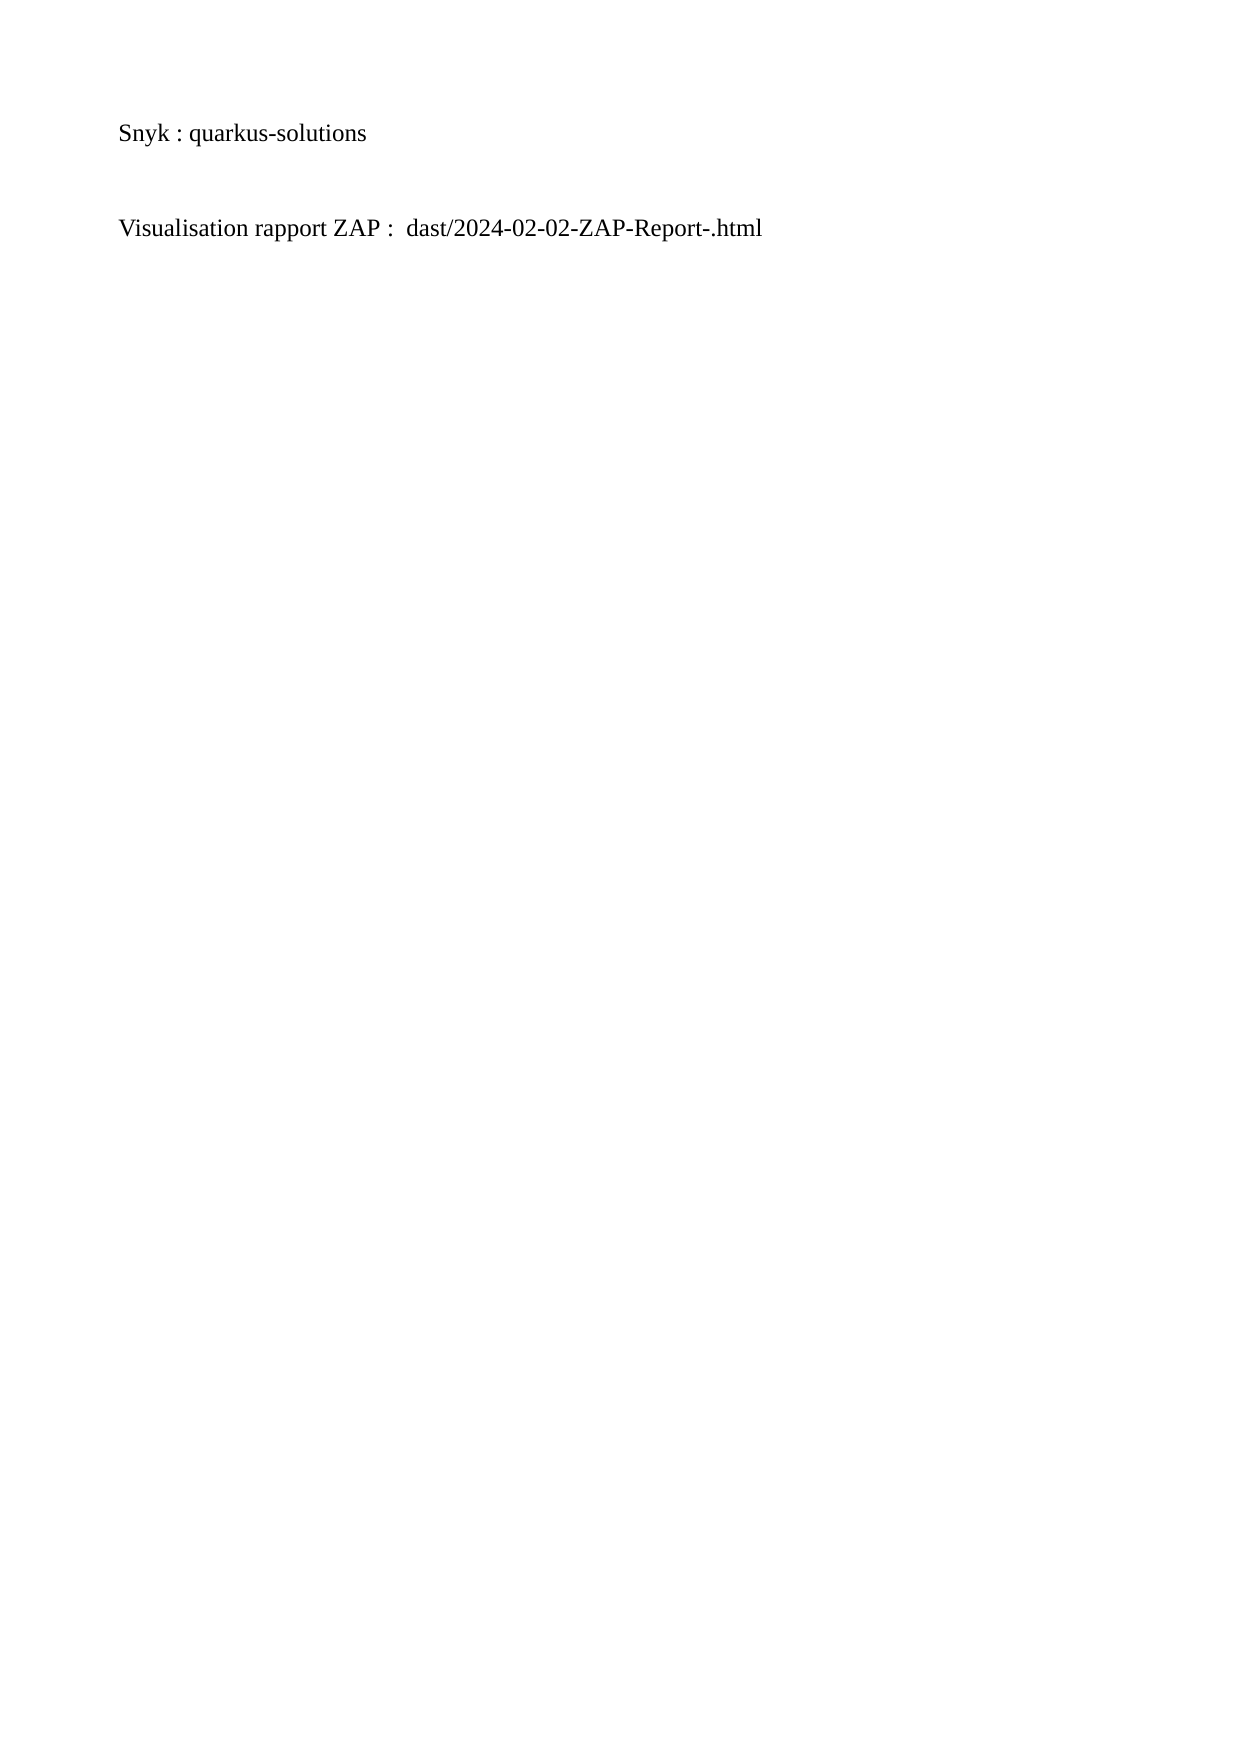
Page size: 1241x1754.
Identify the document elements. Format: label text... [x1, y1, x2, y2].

text Snyk : quarkus-solutions [118, 118, 1122, 147]
text Visualisation rapport ZAP : dast/2024-02-02-ZAP-Report-.html [118, 213, 1122, 242]
